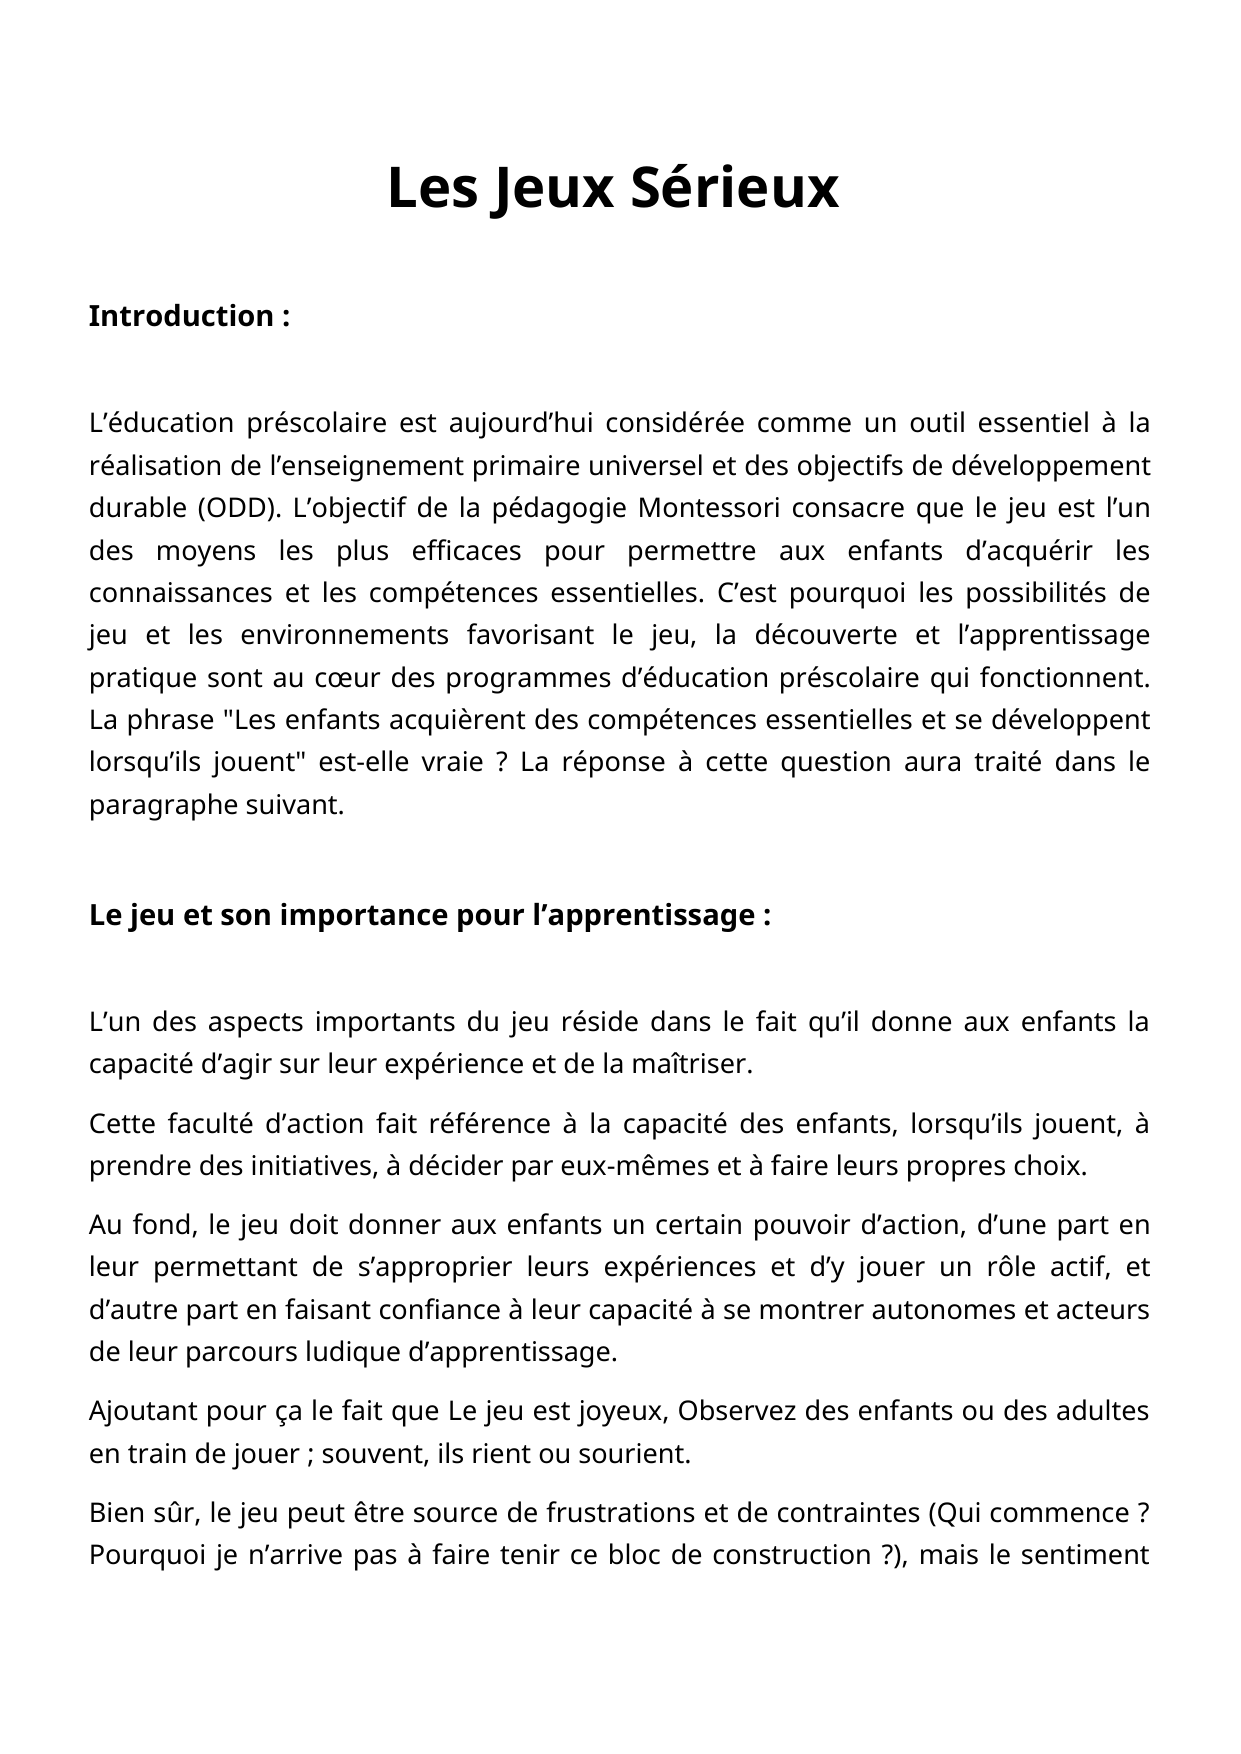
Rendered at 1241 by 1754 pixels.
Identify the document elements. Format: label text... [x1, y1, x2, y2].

text Les Jeux Sérieux [89, 148, 1152, 224]
text L’éducation préscolaire est aujourd’hui considérée comme un outil essentiel à la réalisation de l’enseignement primaire universel et des objectifs de développement durable (ODD). L’objectif de la pédagogie Montessori consacre que le jeu est l’un des moyens les plus efficaces pour permettre aux enfants d’acquérir les connaissances et les compétences essentielles. C’est pourquoi les possibilités de jeu et les environnements favorisant le jeu, la découverte et l’apprentissage pratique sont au cœur des programmes d’éducation préscolaire qui fonctionnent. La phrase "Les enfants acquièrent des compétences essentielles et se développent lorsqu’ils jouent" est-elle vraie ? La réponse à cette question aura traité dans le paragraphe suivant. [89, 404, 1152, 822]
text Bien sûr, le jeu peut être source de frustrations et de contraintes (Qui commence ? Pourquoi je n’arrive pas à faire tenir ce bloc de construction ?), mais le sentiment [89, 1493, 1152, 1572]
text Le jeu et son importance pour l’apprentissage : [89, 894, 1152, 934]
text Ajoutant pour ça le fait que Le jeu est joyeux, Observez des enfants ou des adultes en train de jouer ; souvent, ils rient ou sourient. [89, 1392, 1152, 1471]
text Introduction : [89, 295, 1152, 335]
text L’un des aspects importants du jeu réside dans le fait qu’il donne aux enfants la capacité d’agir sur leur expérience et de la maîtriser. [89, 1003, 1152, 1082]
text Au fond, le jeu doit donner aux enfants un certain pouvoir d’action, d’une part en leur permettant de s’approprier leurs expériences et d’y jouer un rôle actif, et d’autre part en faisant confiance à leur capacité à se montrer autonomes et acteurs de leur parcours ludique d’apprentissage. [89, 1206, 1152, 1369]
text Cette faculté d’action fait référence à la capacité des enfants, lorsqu’ils jouent, à prendre des initiatives, à décider par eux-mêmes et à faire leurs propres choix. [89, 1104, 1152, 1183]
